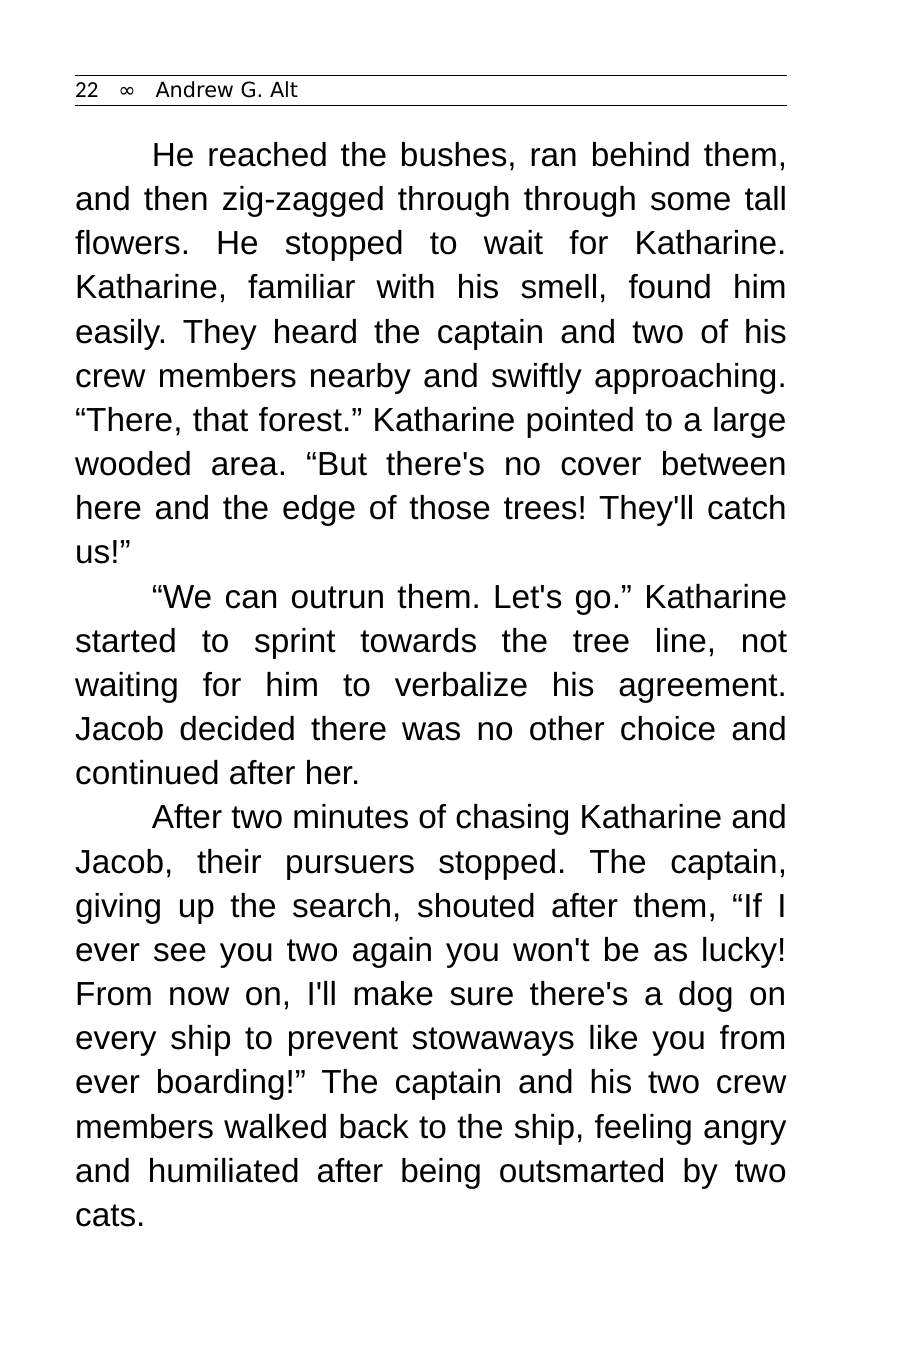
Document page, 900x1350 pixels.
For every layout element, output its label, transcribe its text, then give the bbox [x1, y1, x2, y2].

subtitle He reached the bushes, ran behind them, and then zig-zagged through through some tall flowers. He stopped to wait for Katharine. Katharine, familiar with his smell, found him easily. They heard the captain and two of his crew members nearby and swiftly approaching. “There, that forest.” Katharine pointed to a large wooded area. “But there's no cover between here and the edge of those trees! They'll catch us!” [75, 135, 787, 571]
subtitle After two minutes of chasing Katharine and Jacob, their pursuers stopped. The captain, giving up the search, shouted after them, “If I ever see you two again you won't be as lucky! From now on, I'll make sure there's a dog on every ship to prevent stowaways like you from ever boarding!” The captain and his two crew members walked back to the ship, feeling angry and humiliated after being outsmarted by two cats. [75, 797, 787, 1233]
subtitle “We can outrun them. Let's go.” Katharine started to sprint towards the tree line, not waiting for him to verbalize his agreement. Jacob decided there was no other choice and continued after her. [75, 577, 787, 792]
